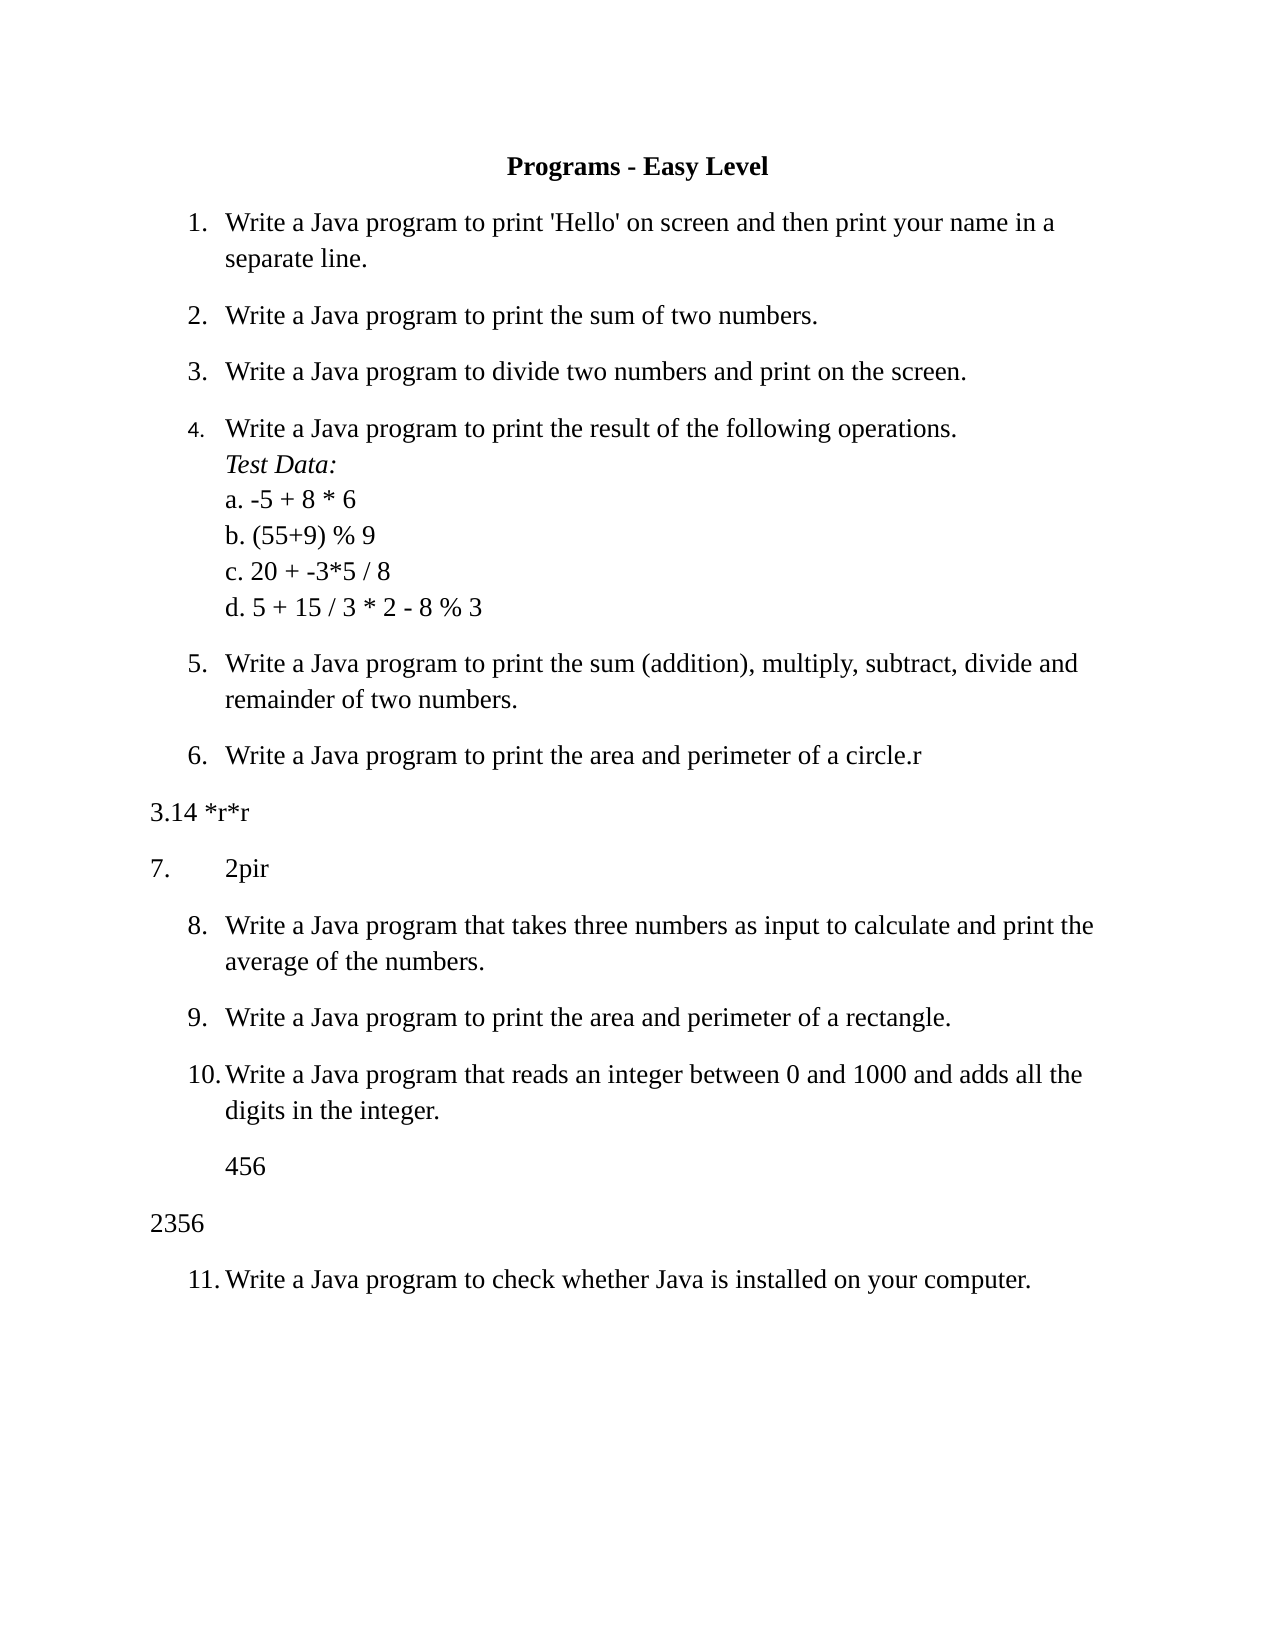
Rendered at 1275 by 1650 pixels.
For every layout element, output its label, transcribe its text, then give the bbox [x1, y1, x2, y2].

list 2356 [150, 1207, 1125, 1238]
list Write a Java program to print the result of the following operations. Test Data: a. -5 + 8 * 6 b. (55+9) % 9 c. 20 + -3*5 / 8 d. 5 + 15 / 3 * 2 - 8 % 3 [187, 412, 1125, 622]
list Write a Java program that reads an integer between 0 and 1000 and adds all the digits in the integer. [187, 1058, 1125, 1125]
list 456 [225, 1150, 1125, 1181]
list Write a Java program to print 'Hello' on screen and then print your name in a separate line. [187, 207, 1125, 273]
list 3.14 *r*r [150, 796, 1125, 827]
list Write a Java program to divide two numbers and print on the screen. [187, 355, 1125, 387]
list 2pir [150, 853, 1125, 884]
list Write a Java program to print the area and perimeter of a rectangle. [187, 1001, 1125, 1033]
list Write a Java program to print the sum (addition), multiply, subtract, divide and remainder of two numbers. [187, 647, 1125, 714]
list Write a Java program to print the area and perimeter of a circle.r [187, 739, 1125, 771]
text Programs - Easy Level [150, 150, 1125, 181]
list Write a Java program to check whether Java is installed on your computer. [187, 1263, 1125, 1294]
list Write a Java program that takes three numbers as input to calculate and print the average of the numbers. [187, 909, 1125, 976]
list Write a Java program to print the sum of two numbers. [187, 299, 1125, 330]
